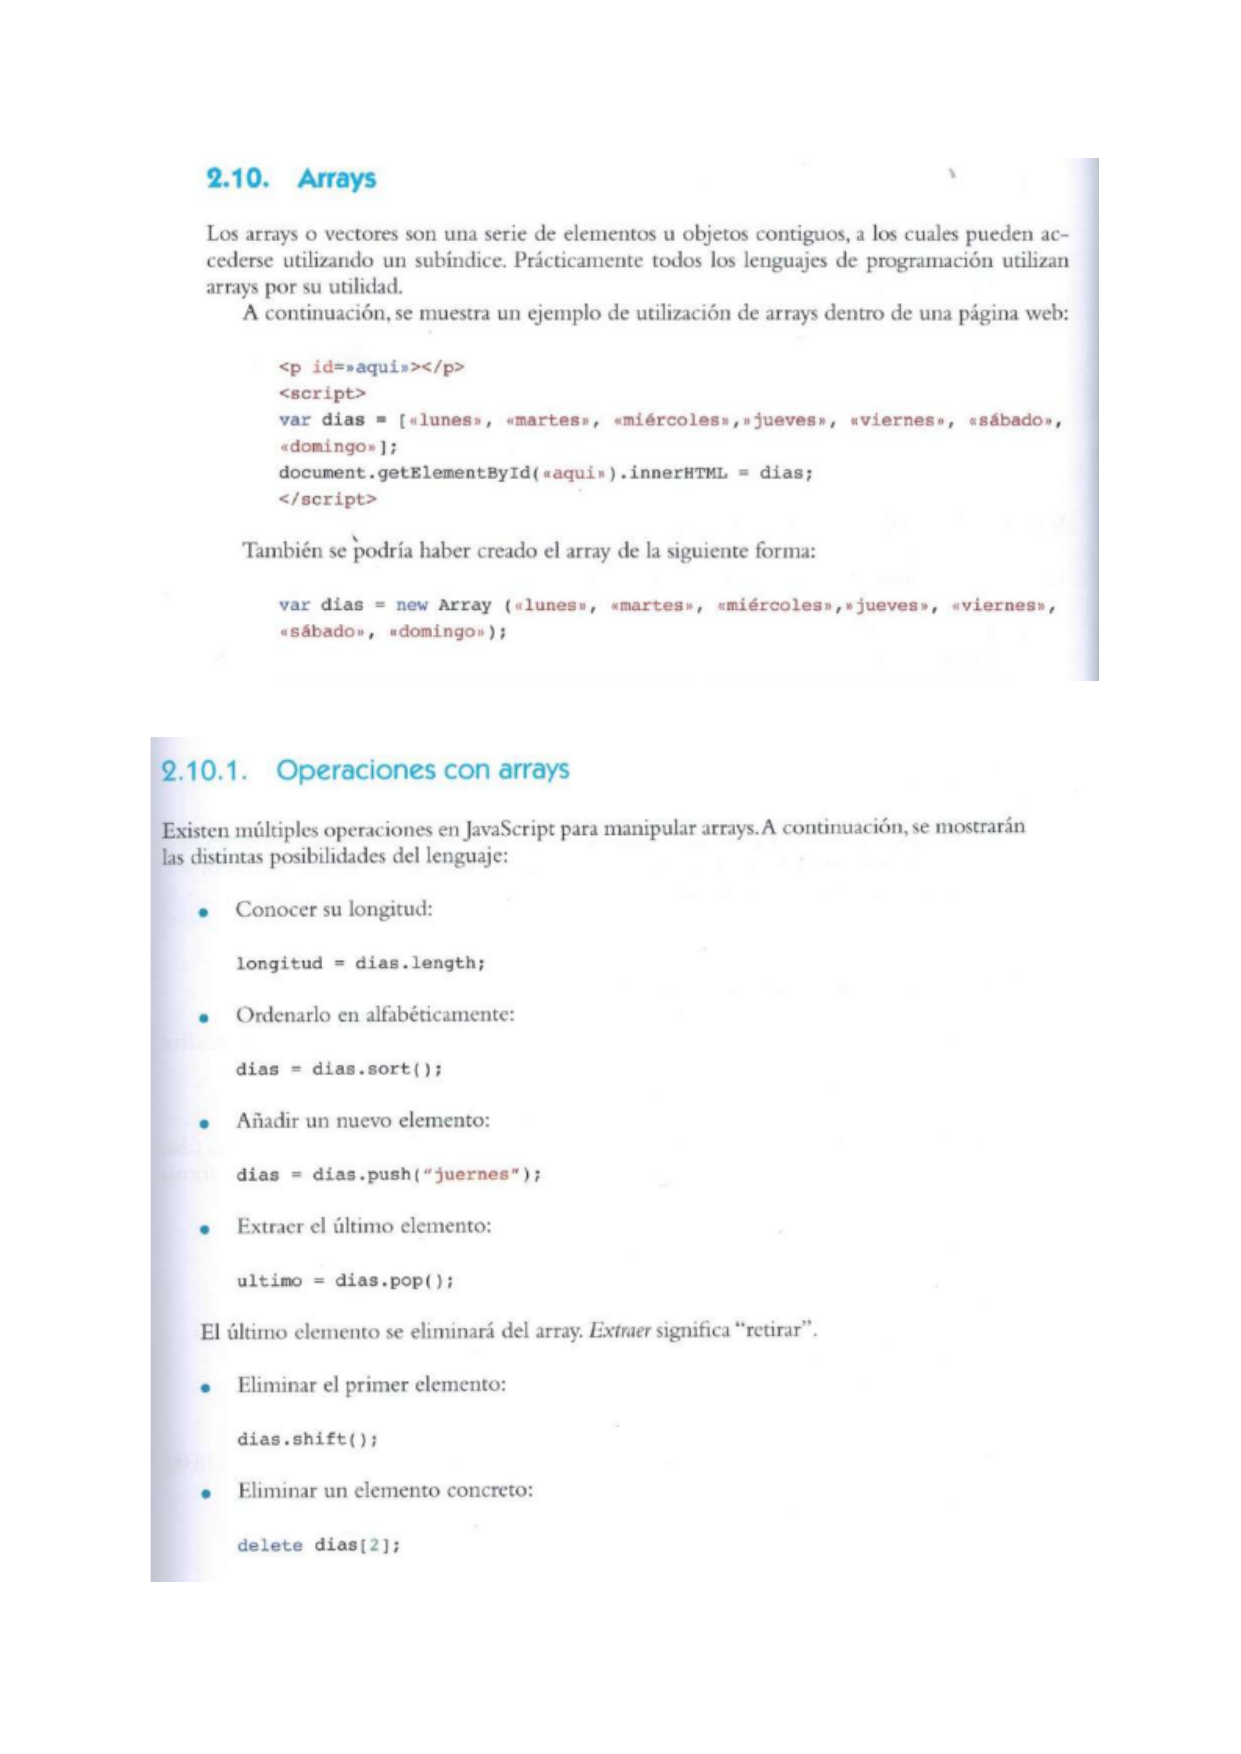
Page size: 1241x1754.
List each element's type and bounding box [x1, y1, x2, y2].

picture [150, 737, 1090, 1582]
picture [141, 158, 1099, 681]
